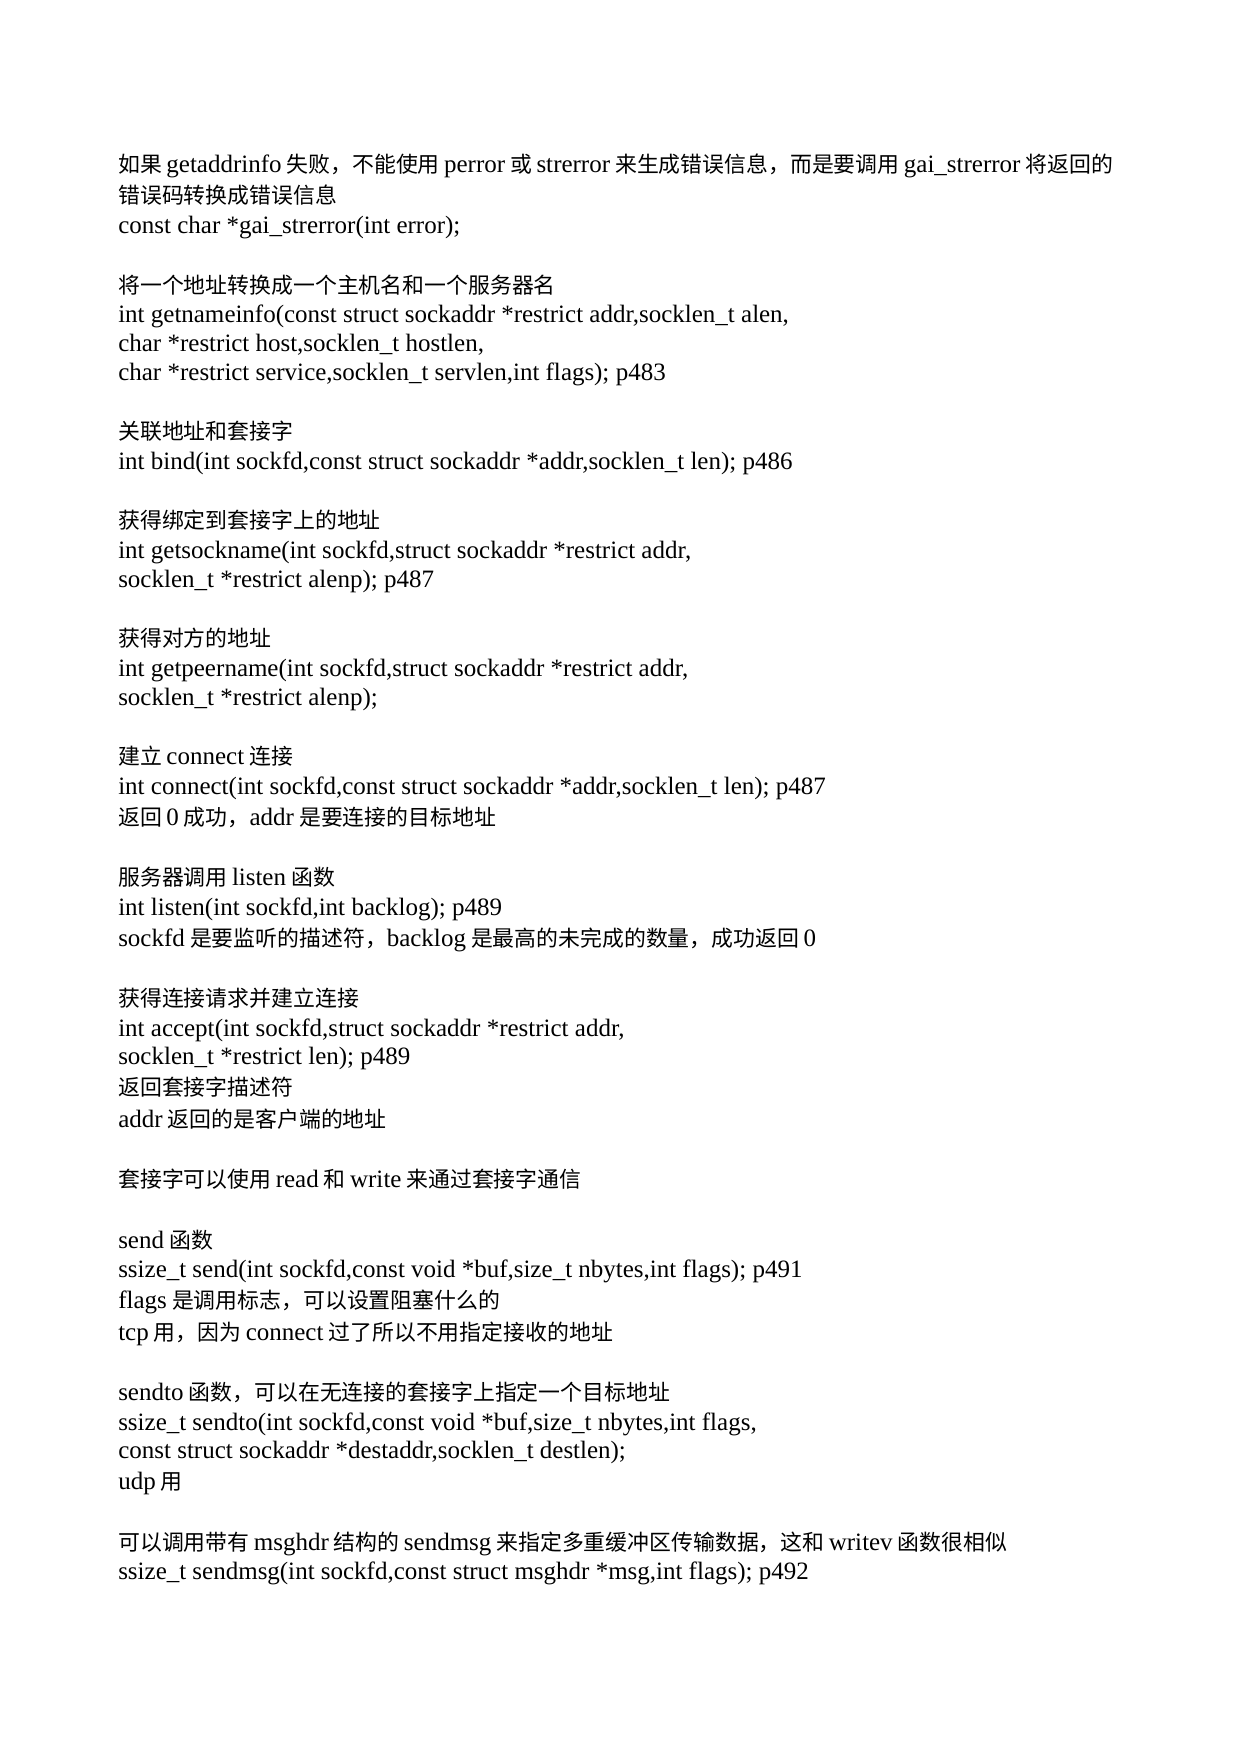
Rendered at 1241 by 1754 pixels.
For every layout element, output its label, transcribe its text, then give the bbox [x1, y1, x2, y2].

text 可以调用带有msghdr结构的sendmsg来指定多重缓冲区传输数据，这和writev函数很相似 [118, 1525, 1122, 1556]
text int connect(int sockfd,const struct sockaddr *addr,socklen_t len); p487 [118, 771, 1122, 800]
text const char *gai_strerror(int error); [118, 210, 1122, 239]
text 将一个地址转换成一个主机名和一个服务器名 [118, 268, 1122, 299]
text 套接字可以使用read和write来通过套接字通信 [118, 1162, 1122, 1194]
text ssize_t send(int sockfd,const void *buf,size_t nbytes,int flags); p491 [118, 1254, 1122, 1283]
text ssize_t sendmsg(int sockfd,const struct msghdr *msg,int flags); p492 [118, 1556, 1122, 1585]
text 获得绑定到套接字上的地址 [118, 503, 1122, 535]
text flags是调用标志，可以设置阻塞什么的 [118, 1283, 1122, 1315]
text 返回0成功，addr是要连接的目标地址 [118, 800, 1122, 831]
text sendto函数，可以在无连接的套接字上指定一个目标地址 [118, 1375, 1122, 1407]
text 建立connect连接 [118, 739, 1122, 771]
text 获得对方的地址 [118, 621, 1122, 653]
text int listen(int sockfd,int backlog); p489 [118, 892, 1122, 921]
text ssize_t sendto(int sockfd,const void *buf,size_t nbytes,int flags, [118, 1407, 1122, 1436]
text 获得连接请求并建立连接 [118, 981, 1122, 1013]
text send函数 [118, 1223, 1122, 1254]
text socklen_t *restrict len); p489 [118, 1041, 1122, 1070]
text int accept(int sockfd,struct sockaddr *restrict addr, [118, 1013, 1122, 1041]
text udp用 [118, 1464, 1122, 1496]
text const struct sockaddr *destaddr,socklen_t destlen); [118, 1436, 1122, 1464]
text char *restrict service,socklen_t servlen,int flags); p483 [118, 357, 1122, 386]
text int bind(int sockfd,const struct sockaddr *addr,socklen_t len); p486 [118, 446, 1122, 475]
text char *restrict host,socklen_t hostlen, [118, 328, 1122, 357]
text int getpeername(int sockfd,struct sockaddr *restrict addr, [118, 653, 1122, 682]
text int getsockname(int sockfd,struct sockaddr *restrict addr, [118, 535, 1122, 564]
text addr返回的是客户端的地址 [118, 1102, 1122, 1133]
text 关联地址和套接字 [118, 414, 1122, 446]
text sockfd是要监听的描述符，backlog是最高的未完成的数量，成功返回0 [118, 921, 1122, 952]
text socklen_t *restrict alenp); [118, 682, 1122, 711]
text int getnameinfo(const struct sockaddr *restrict addr,socklen_t alen, [118, 299, 1122, 328]
text socklen_t *restrict alenp); p487 [118, 564, 1122, 593]
text 返回套接字描述符 [118, 1070, 1122, 1102]
text tcp用，因为connect过了所以不用指定接收的地址 [118, 1315, 1122, 1346]
text 如果getaddrinfo失败，不能使用perror或strerror来生成错误信息，而是要调用gai_strerror将返回的错误码转换成错误信息 [118, 147, 1122, 210]
text 服务器调用listen函数 [118, 860, 1122, 892]
